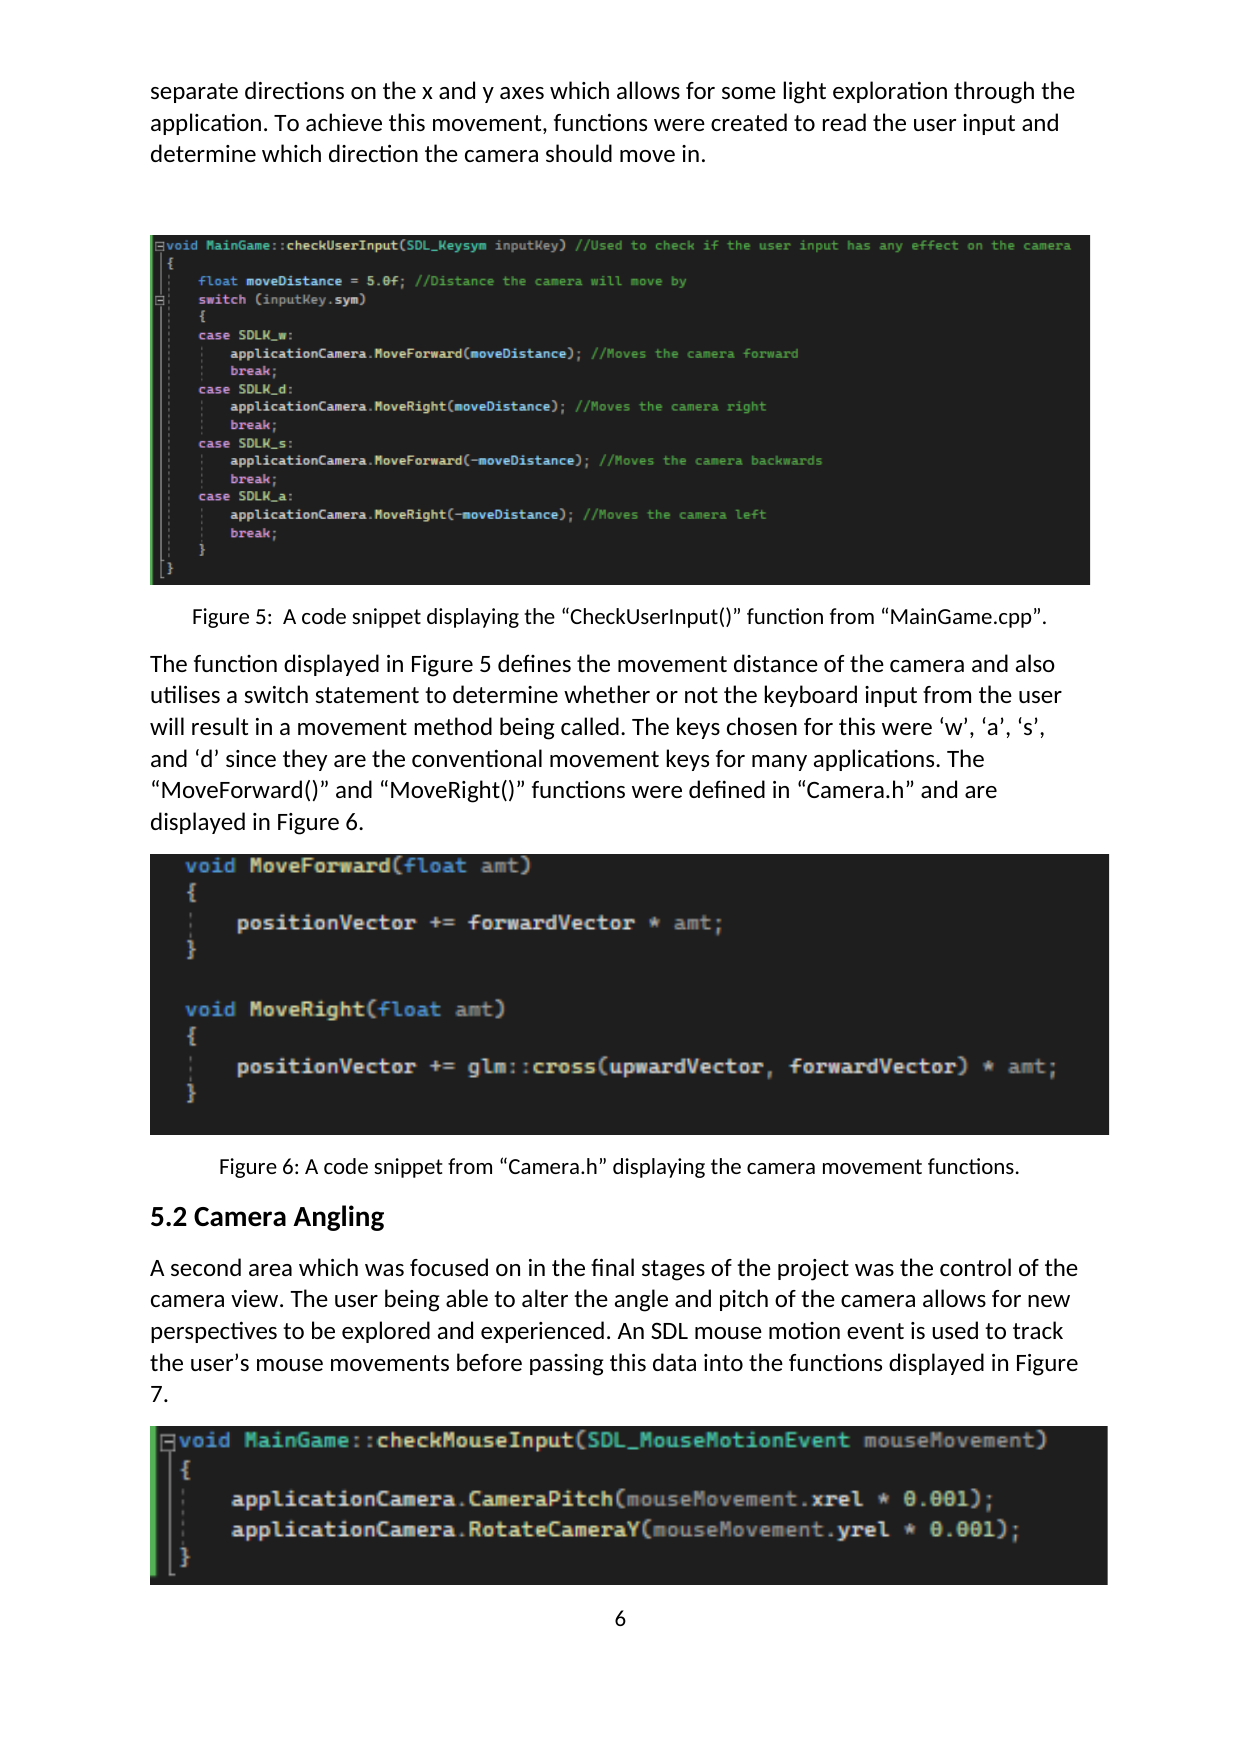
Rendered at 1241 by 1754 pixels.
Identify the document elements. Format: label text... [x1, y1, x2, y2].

text separate directions on the x and y axes which allows for some light exploration through the application. To achieve this movement, functions were created to read the user input and determine which direction the camera should move in. [150, 75, 1090, 169]
text 5.2 Camera Angling [150, 1198, 1090, 1234]
text A second area which was focused on in the final stages of the project was the control of the camera view. The user being able to alter the angle and pitch of the camera allows for new perspectives to be explored and experienced. An SDL mouse motion event is used to track the user’s mouse movements before passing this data into the functions displayed in Figure 7. [150, 1252, 1090, 1409]
text Figure 5: A code snippet displaying the “CheckUserInput()” function from “MainGame.cpp”. [150, 602, 1090, 630]
text Figure 6: A code snippet from “Camera.h” displaying the camera movement functions. [150, 1152, 1090, 1181]
text The function displayed in Figure 5 defines the movement distance of the camera and also utilises a switch statement to determine whether or not the keyboard input from the user will result in a movement method being called. The keys chosen for this were ‘w’, ‘a’, ‘s’, and ‘d’ since they are the conventional movement keys for many applications. The “MoveForward()” and “MoveRight()” functions were defined in “Camera.h” and are displayed in Figure 6. [150, 648, 1090, 837]
